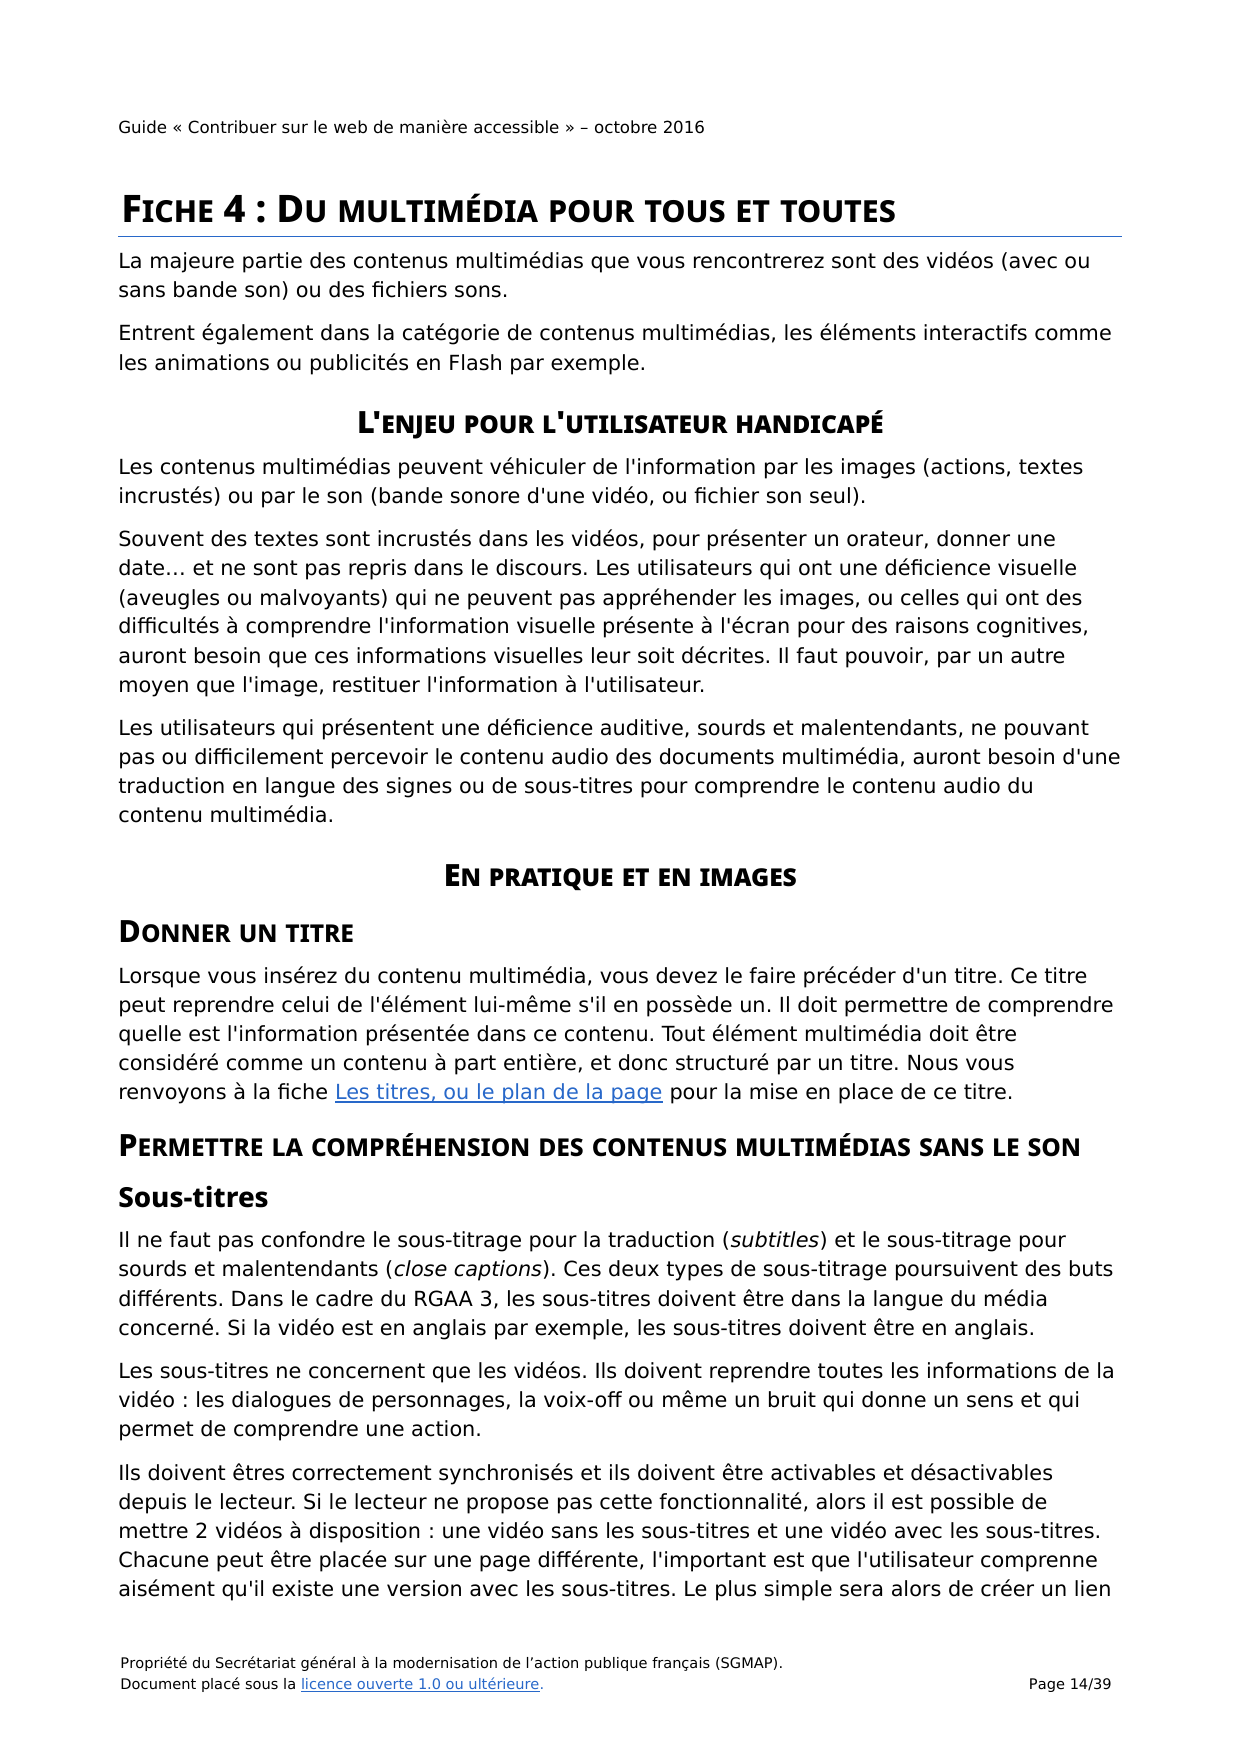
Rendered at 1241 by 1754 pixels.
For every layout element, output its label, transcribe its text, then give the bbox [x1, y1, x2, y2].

text Lorsque vous insérez du contenu multimédia, vous devez le faire précéder d'un titre. Ce titre peut reprendre celui de l'élément lui-même s'il en possède un. Il doit permettre de comprendre quelle est l'information présentée dans ce contenu. Tout élément multimédia doit être considéré comme un contenu à part entière, et donc structuré par un titre. Nous vous renvoyons à la fiche Les titres, ou le plan de la page pour la mise en place de ce titre. [118, 964, 1122, 1104]
text Ils doivent êtres correctement synchronisés et ils doivent être activables et désactivables depuis le lecteur. Si le lecteur ne propose pas cette fonctionnalité, alors il est possible de mettre 2 vidéos à disposition : une vidéo sans les sous-titres et une vidéo avec les sous-titres. Chacune peut être placée sur une page différente, l'important est que l'utilisateur comprenne aisément qu'il existe une version avec les sous-titres. Le plus simple sera alors de créer un lien [118, 1461, 1122, 1602]
text Souvent des textes sont incrustés dans les vidéos, pour présenter un orateur, donner une date… et ne sont pas repris dans le discours. Les utilisateurs qui ont une déficience visuelle (aveugles ou malvoyants) qui ne peuvent pas appréhender les images, ou celles qui ont des difficultés à comprendre l'information visuelle présente à l'écran pour des raisons cognitives, auront besoin que ces informations visuelles leur soit décrites. Il faut pouvoir, par un autre moyen que l'image, restituer l'information à l'utilisateur. [118, 527, 1122, 697]
text Les contenus multimédias peuvent véhiculer de l'information par les images (actions, textes incrustés) ou par le son (bande sonore d'une vidéo, ou fichier son seul). [118, 455, 1122, 508]
subtitle L'enjeu pour l'utilisateur handicapé [118, 400, 1122, 442]
text La majeure partie des contenus multimédias que vous rencontrerez sont des vidéos (avec ou sans bande son) ou des fichiers sons. [118, 249, 1122, 302]
text Il ne faut pas confondre le sous-titrage pour la traduction (subtitles) et le sous-titrage pour sourds et malentendants (close captions). Ces deux types de sous-titrage poursuivent des buts différents. Dans le cadre du RGAA 3, les sous-titres doivent être dans la langue du média concerné. Si la vidéo est en anglais par exemple, les sous-titres doivent être en anglais. [118, 1228, 1122, 1340]
subtitle Sous-titres [118, 1178, 1122, 1216]
text Les utilisateurs qui présentent une déficience auditive, sourds et malentendants, ne pouvant pas ou difficilement percevoir le contenu audio des documents multimédia, auront besoin d'une traduction en langue des signes ou de sous-titres pour comprendre le contenu audio du contenu multimédia. [118, 716, 1122, 828]
subtitle Donner un titre [118, 910, 1122, 952]
subtitle Permettre la compréhension des contenus multimédias sans le son [118, 1124, 1122, 1166]
text Entrent également dans la catégorie de contenus multimédias, les éléments interactifs comme les animations ou publicités en Flash par exemple. [118, 321, 1122, 375]
subtitle En pratique et en images [118, 853, 1122, 895]
text Les sous-titres ne concernent que les vidéos. Ils doivent reprendre toutes les informations de la vidéo : les dialogues de personnages, la voix-off ou même un bruit qui donne un sens et qui permet de comprendre une action. [118, 1359, 1122, 1442]
subtitle Fiche 4 : Du multimédia pour tous et toutes [118, 179, 1122, 236]
